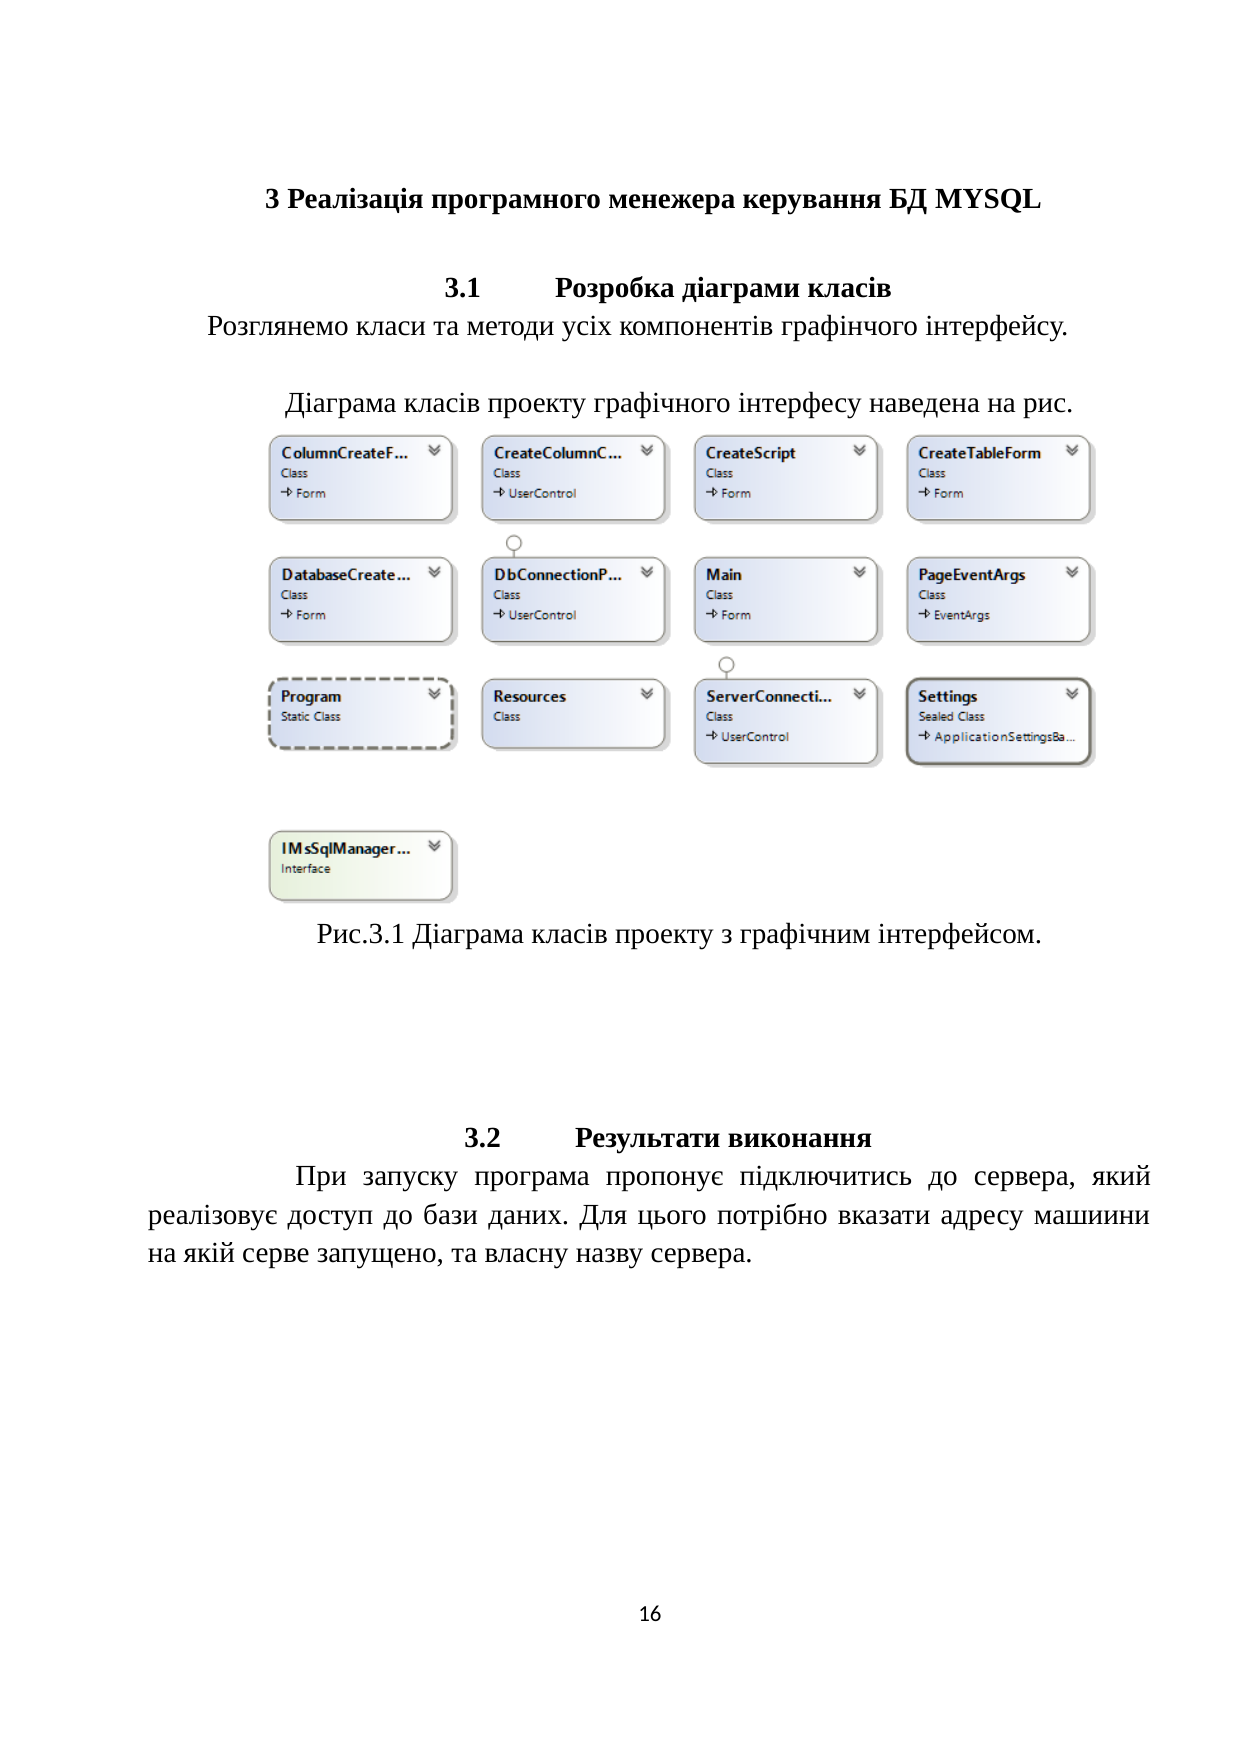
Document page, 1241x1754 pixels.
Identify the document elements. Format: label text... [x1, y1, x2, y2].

subtitle Реалізація програмного менежера керування БД MYSQL [148, 181, 1152, 215]
text Розглянемо класи та методи усіх компонентів графінчого інтерфейсу. [148, 308, 1152, 342]
subtitle Розробка діаграми класів [177, 270, 1152, 303]
text При запуску програма пропонує підключитись до сервера, який реалізовує доступ до бази даних. Для цього потрібно вказати адресу машиини на якій серве запущено, та власну назву сервера. [148, 1158, 1152, 1269]
text Діаграма класів проекту графічного інтерфесу наведена на рис. [148, 386, 1152, 419]
text Рис.3.1 Діаграма класів проекту з графічним інтерфейсом. [148, 916, 1152, 949]
subtitle Результати виконання [177, 1120, 1152, 1153]
picture [257, 424, 1101, 911]
